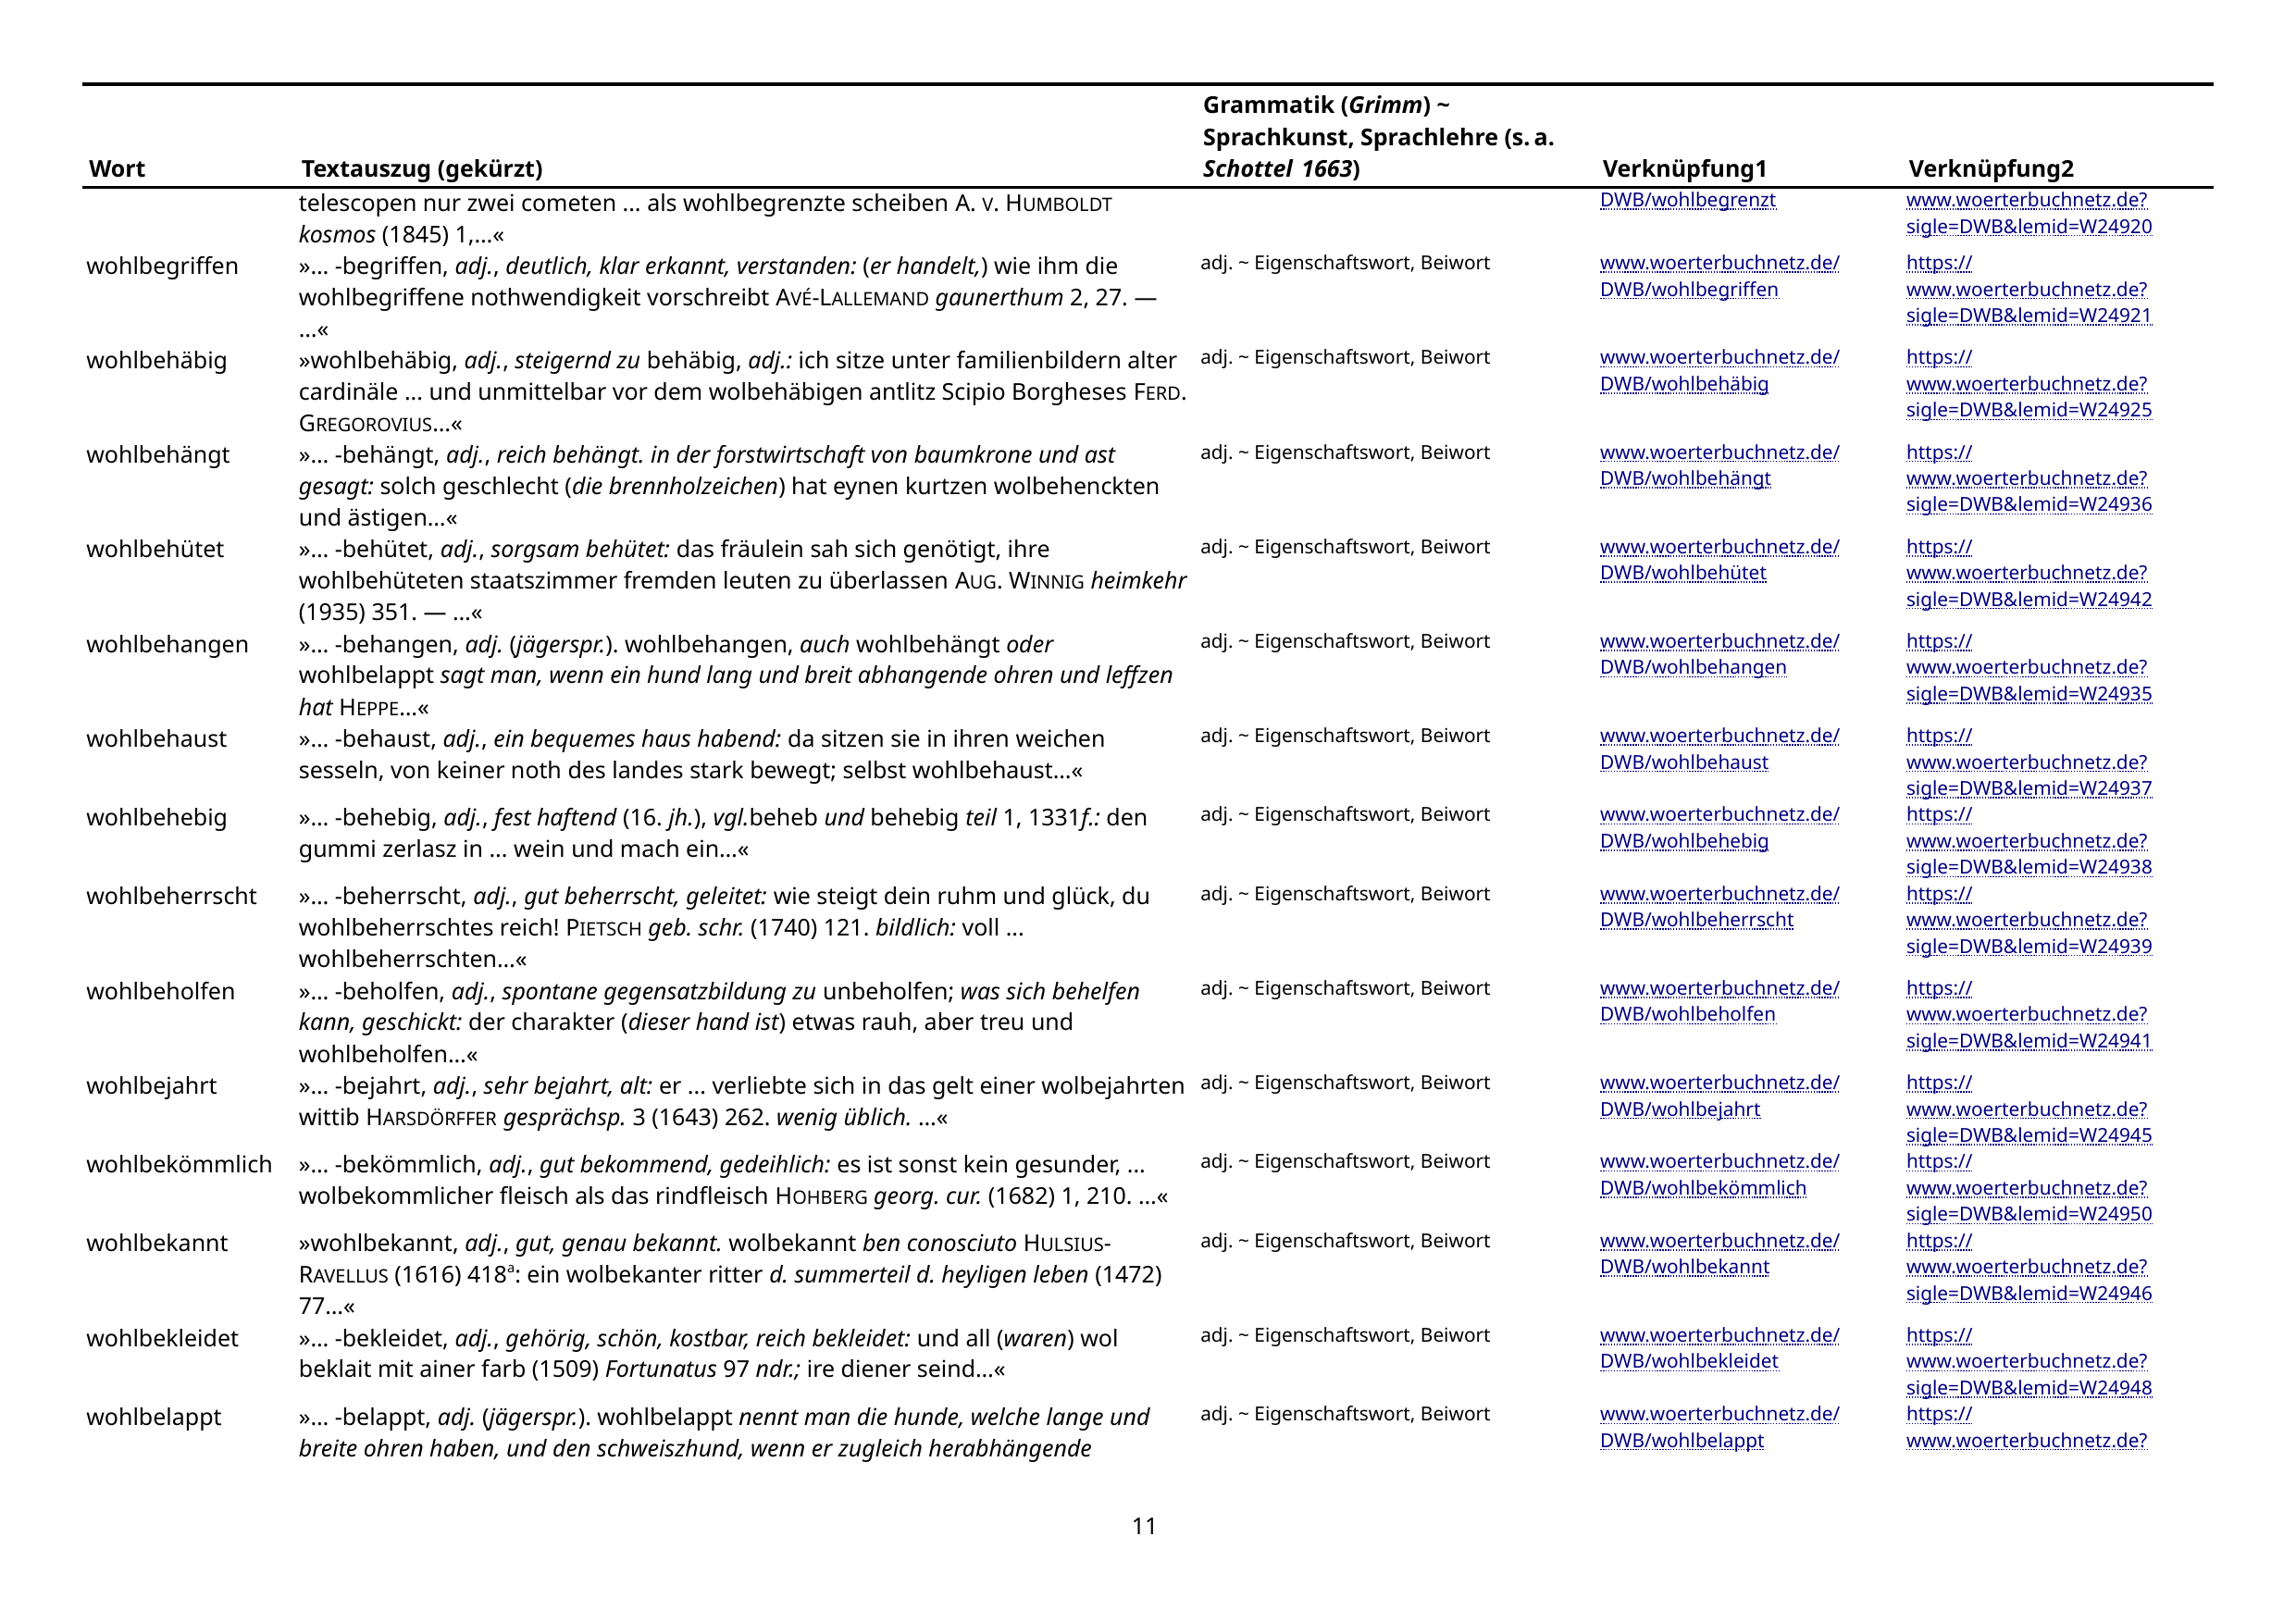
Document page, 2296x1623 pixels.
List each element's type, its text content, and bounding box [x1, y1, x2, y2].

table_cell [82, 189, 294, 249]
table_cell www.woerterbuchnetz.de/DWB/wohlbehebig [1596, 801, 1902, 880]
table_cell adj. ~ Eigenschaftswort, Beiwort [1197, 1321, 1595, 1400]
table_cell https://www.woerterbuchnetz.de?sigle=DWB&lemid=W24939 [1902, 880, 2214, 974]
table_cell wohlbehäbig [82, 344, 294, 439]
table_cell https://www.woerterbuchnetz.de?sigle=DWB&lemid=W24937 [1902, 722, 2214, 801]
table_cell https://www.woerterbuchnetz.de? [1902, 1401, 2214, 1464]
table_cell https://www.woerterbuchnetz.de?sigle=DWB&lemid=W24946 [1902, 1227, 2214, 1321]
table_cell adj. ~ Eigenschaftswort, Beiwort [1197, 974, 1595, 1069]
table_cell www.woerterbuchnetz.de/DWB/wohlbekömmlich [1596, 1148, 1902, 1227]
table_cell »… -behebig, adj., fest haftend (16. jh.), vgl.beheb und behebig teil 1, 1331f.: den gummi zerlasz in ... wein und mach ein…« [294, 801, 1196, 880]
table_cell https://www.woerterbuchnetz.de?sigle=DWB&lemid=W24950 [1902, 1148, 2214, 1227]
table_cell wohlbehaust [82, 722, 294, 801]
table_cell www.woerterbuchnetz.de/DWB/wohlbegriffen [1596, 249, 1902, 344]
table_cell https://www.woerterbuchnetz.de?sigle=DWB&lemid=W24941 [1902, 974, 2214, 1069]
table_cell wohlbehebig [82, 801, 294, 880]
table_cell »… -begriffen, adj., deutlich, klar erkannt, verstanden: (er handelt,) wie ihm die wohlbegriffene nothwendigkeit vorschreibt Avé-Lallemand gaunerthum 2, 27. — …« [294, 249, 1196, 344]
table_cell adj. ~ Eigenschaftswort, Beiwort [1197, 627, 1595, 722]
table_cell https://www.woerterbuchnetz.de?sigle=DWB&lemid=W24942 [1902, 533, 2214, 627]
table_cell www.woerterbuchnetz.de/DWB/wohlbehäbig [1596, 344, 1902, 439]
table_cell adj. ~ Eigenschaftswort, Beiwort [1197, 1069, 1595, 1148]
table_cell wohlbehütet [82, 533, 294, 627]
table_cell adj. ~ Eigenschaftswort, Beiwort [1197, 722, 1595, 801]
table_cell https://www.woerterbuchnetz.de?sigle=DWB&lemid=W24925 [1902, 344, 2214, 439]
table_cell wohlbekömmlich [82, 1148, 294, 1227]
table_cell »wohlbehäbig, adj., steigernd zu behäbig, adj.: ich sitze unter familienbildern alter cardinäle ... und unmittelbar vor dem wolbehäbigen antlitz Scipio Borgheses Ferd. Gregorovius…« [294, 344, 1196, 439]
table_cell https://www.woerterbuchnetz.de?sigle=DWB&lemid=W24921 [1902, 249, 2214, 344]
table_cell wohlbegriffen [82, 249, 294, 344]
table_cell wohlbeherrscht [82, 880, 294, 974]
table_cell wohlbehängt [82, 439, 294, 533]
table_cell www.woerterbuchnetz.de/DWB/wohlbeherrscht [1596, 880, 1902, 974]
table_cell https://www.woerterbuchnetz.de?sigle=DWB&lemid=W24936 [1902, 439, 2214, 533]
table_header Wort [82, 86, 294, 186]
table_header Verknüpfung1 [1596, 86, 1902, 186]
table_cell wohlbehangen [82, 627, 294, 722]
table_cell www.woerterbuchnetz.de/DWB/wohlbelappt [1596, 1401, 1902, 1464]
table_cell »… -bekleidet, adj., gehörig, schön, kostbar, reich bekleidet: und all (waren) wol beklait mit ainer farb (1509) Fortunatus 97 ndr.; ire diener seind…« [294, 1321, 1196, 1400]
table_cell https://www.woerterbuchnetz.de?sigle=DWB&lemid=W24945 [1902, 1069, 2214, 1148]
table_cell telescopen nur zwei cometen ... als wohlbegrenzte scheiben A. v. Humboldt kosmos (1845) 1,…« [294, 189, 1196, 249]
table_cell wohlbekannt [82, 1227, 294, 1321]
table_cell adj. ~ Eigenschaftswort, Beiwort [1197, 1148, 1595, 1227]
table_cell www.woerterbuchnetz.de?sigle=DWB&lemid=W24920 [1902, 189, 2214, 249]
table_cell www.woerterbuchnetz.de/DWB/wohlbehaust [1596, 722, 1902, 801]
table_cell www.woerterbuchnetz.de/DWB/wohlbeholfen [1596, 974, 1902, 1069]
table_cell www.woerterbuchnetz.de/DWB/wohlbekleidet [1596, 1321, 1902, 1400]
table_cell adj. ~ Eigenschaftswort, Beiwort [1197, 249, 1595, 344]
table_cell »… -bekömmlich, adj., gut bekommend, gedeihlich: es ist sonst kein gesunder, ... wolbekommlicher fleisch als das rindfleisch Hohberg georg. cur. (1682) 1, 210. …« [294, 1148, 1196, 1227]
table_cell https://www.woerterbuchnetz.de?sigle=DWB&lemid=W24938 [1902, 801, 2214, 880]
table_cell www.woerterbuchnetz.de/DWB/wohlbehängt [1596, 439, 1902, 533]
table_cell adj. ~ Eigenschaftswort, Beiwort [1197, 533, 1595, 627]
table_cell »… -beholfen, adj., spontane gegensatzbildung zu unbeholfen; was sich behelfen kann, geschickt: der charakter (dieser hand ist) etwas rauh, aber treu und wohlbeholfen…« [294, 974, 1196, 1069]
table_cell »… -behütet, adj., sorgsam behütet: das fräulein sah sich genötigt, ihre wohlbehüteten staatszimmer fremden leuten zu überlassen Aug. Winnig heimkehr (1935) 351. — …« [294, 533, 1196, 627]
table_cell wohlbelappt [82, 1401, 294, 1464]
table_cell [1197, 189, 1595, 249]
table_cell »… -behaust, adj., ein bequemes haus habend: da sitzen sie in ihren weichen sesseln, von keiner noth des landes stark bewegt; selbst wohlbehaust…« [294, 722, 1196, 801]
table_cell wohlbeholfen [82, 974, 294, 1069]
table_cell »… -behängt, adj., reich behängt. in der forstwirtschaft von baumkrone und ast gesagt: solch geschlecht (die brennholzeichen) hat eynen kurtzen wolbehenckten und ästigen…« [294, 439, 1196, 533]
table_cell »… -bejahrt, adj., sehr bejahrt, alt: er ... verliebte sich in das gelt einer wolbejahrten wittib Harsdörffer gesprächsp. 3 (1643) 262. wenig üblich. …« [294, 1069, 1196, 1148]
table_cell »… -beherrscht, adj., gut beherrscht, geleitet: wie steigt dein ruhm und glück, du wohlbeherrschtes reich! Pietsch geb. schr. (1740) 121. bildlich: voll ... wohlbeherrschten…« [294, 880, 1196, 974]
table_cell adj. ~ Eigenschaftswort, Beiwort [1197, 439, 1595, 533]
table_cell »… -belappt, adj. (jägerspr.). wohlbelappt nennt man die hunde, welche lange und breite ohren haben, und den schweiszhund, wenn er zugleich herabhängende [294, 1401, 1196, 1464]
table_cell adj. ~ Eigenschaftswort, Beiwort [1197, 1401, 1595, 1464]
table_cell adj. ~ Eigenschaftswort, Beiwort [1197, 1227, 1595, 1321]
table_header Grammatik (Grimm) ~ Sprachkunst, Sprachlehre (s. a. Schottel 1663) [1197, 86, 1595, 186]
table_cell www.woerterbuchnetz.de/DWB/wohlbehütet [1596, 533, 1902, 627]
table_header Verknüpfung2 [1902, 86, 2214, 186]
table_cell adj. ~ Eigenschaftswort, Beiwort [1197, 344, 1595, 439]
table_cell https://www.woerterbuchnetz.de?sigle=DWB&lemid=W24948 [1902, 1321, 2214, 1400]
table_header Textauszug (gekürzt) [294, 86, 1196, 186]
table_cell adj. ~ Eigenschaftswort, Beiwort [1197, 880, 1595, 974]
table_cell »… -behangen, adj. (jägerspr.). wohlbehangen, auch wohlbehängt oder wohlbelappt sagt man, wenn ein hund lang und breit abhangende ohren und leffzen hat Heppe…« [294, 627, 1196, 722]
table_cell www.woerterbuchnetz.de/DWB/wohlbejahrt [1596, 1069, 1902, 1148]
table_cell wohlbekleidet [82, 1321, 294, 1400]
table_cell DWB/wohlbegrenzt [1596, 189, 1902, 249]
table_cell adj. ~ Eigenschaftswort, Beiwort [1197, 801, 1595, 880]
table_cell »wohlbekannt, adj., gut, genau bekannt. wolbekannt ben conosciuto Hulsius-Ravellus (1616) 418a: ein wolbekanter ritter d. summerteil d. heyligen leben (1472) 77…« [294, 1227, 1196, 1321]
table_cell https://www.woerterbuchnetz.de?sigle=DWB&lemid=W24935 [1902, 627, 2214, 722]
table_cell wohlbejahrt [82, 1069, 294, 1148]
table_cell www.woerterbuchnetz.de/DWB/wohlbekannt [1596, 1227, 1902, 1321]
table_cell www.woerterbuchnetz.de/DWB/wohlbehangen [1596, 627, 1902, 722]
